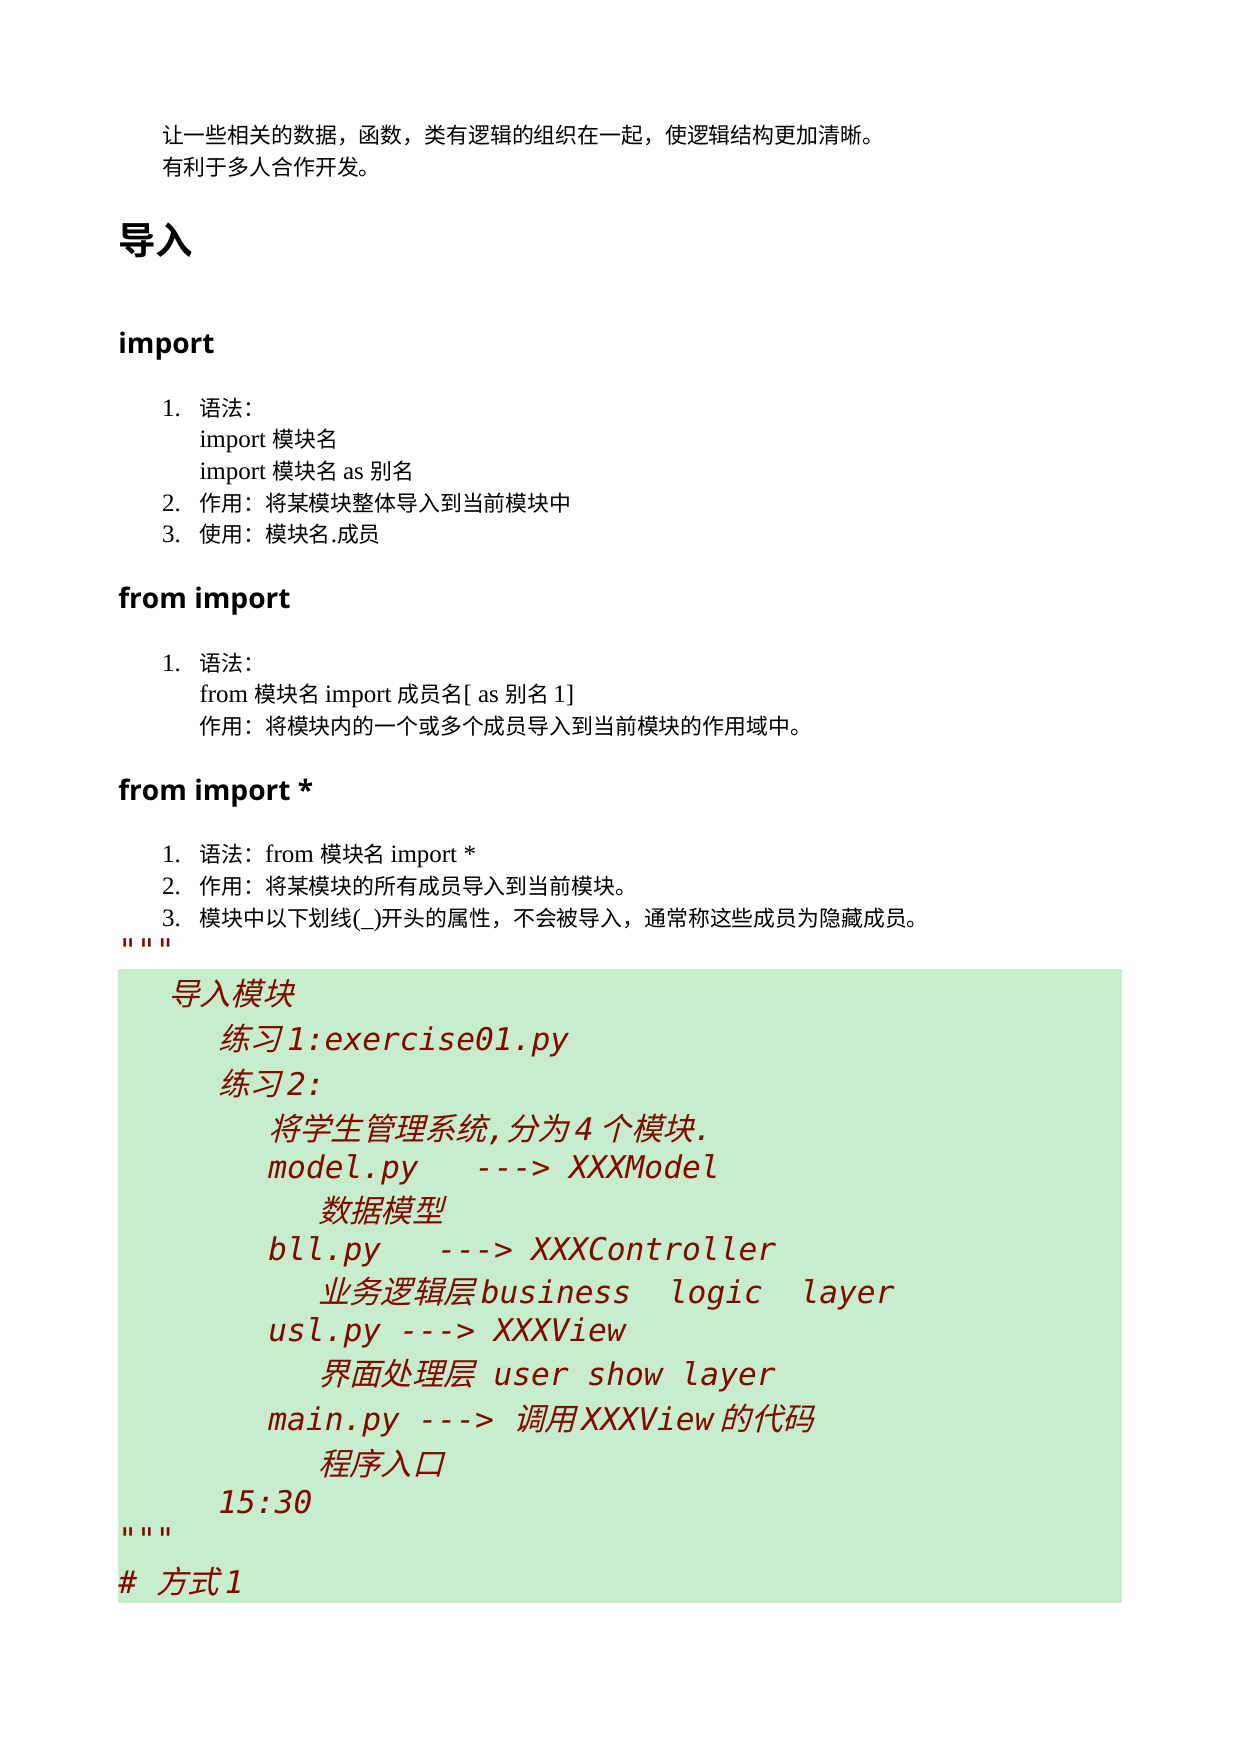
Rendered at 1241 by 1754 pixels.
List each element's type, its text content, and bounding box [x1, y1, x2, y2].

list 作用：将某模块整体导入到当前模块中 [162, 486, 1122, 517]
subtitle 导入 [118, 211, 1122, 265]
text bll.py ---> XXXController [118, 1231, 1122, 1267]
text 业务逻辑层business logic layer [118, 1267, 1122, 1313]
text usl.py ---> XXXView [118, 1313, 1122, 1349]
text 界面处理层 user show layer [118, 1349, 1122, 1394]
list import 模块名 [199, 422, 1122, 454]
text 15:30 [118, 1485, 1122, 1521]
text 练习2: [118, 1059, 1122, 1104]
list """ [118, 932, 1122, 969]
list 作用：将某模块的所有成员导入到当前模块。 [162, 869, 1122, 901]
text 让一些相关的数据，函数，类有逻辑的组织在一起，使逻辑结构更加清晰。 [162, 118, 1122, 150]
text 有利于多人合作开发。 [162, 150, 1122, 181]
list 语法： [162, 646, 1122, 677]
text 导入模块 [118, 969, 1122, 1014]
list 作用：将模块内的一个或多个成员导入到当前模块的作用域中。 [199, 709, 1122, 741]
text 将学生管理系统,分为4个模块. [118, 1104, 1122, 1149]
text """ [118, 1521, 1122, 1557]
list 语法：from 模块名 import * [162, 837, 1122, 869]
text 程序入口 [118, 1439, 1122, 1485]
subtitle from import [118, 578, 1122, 617]
text main.py ---> 调用XXXView的代码 [118, 1394, 1122, 1439]
list 语法： [162, 391, 1122, 422]
text # 方式1 [118, 1557, 1122, 1603]
subtitle from import * [118, 770, 1122, 808]
text 练习1:exercise01.py [118, 1014, 1122, 1059]
text 数据模型 [118, 1186, 1122, 1231]
text model.py ---> XXXModel [118, 1149, 1122, 1186]
list from 模块名 import 成员名[ as 别名1] [199, 677, 1122, 709]
subtitle import [118, 323, 1122, 362]
list 使用：模块名.成员 [162, 517, 1122, 549]
list import 模块名 as 别名 [199, 454, 1122, 486]
list 模块中以下划线(_)开头的属性，不会被导入，通常称这些成员为隐藏成员。 [162, 901, 1122, 932]
